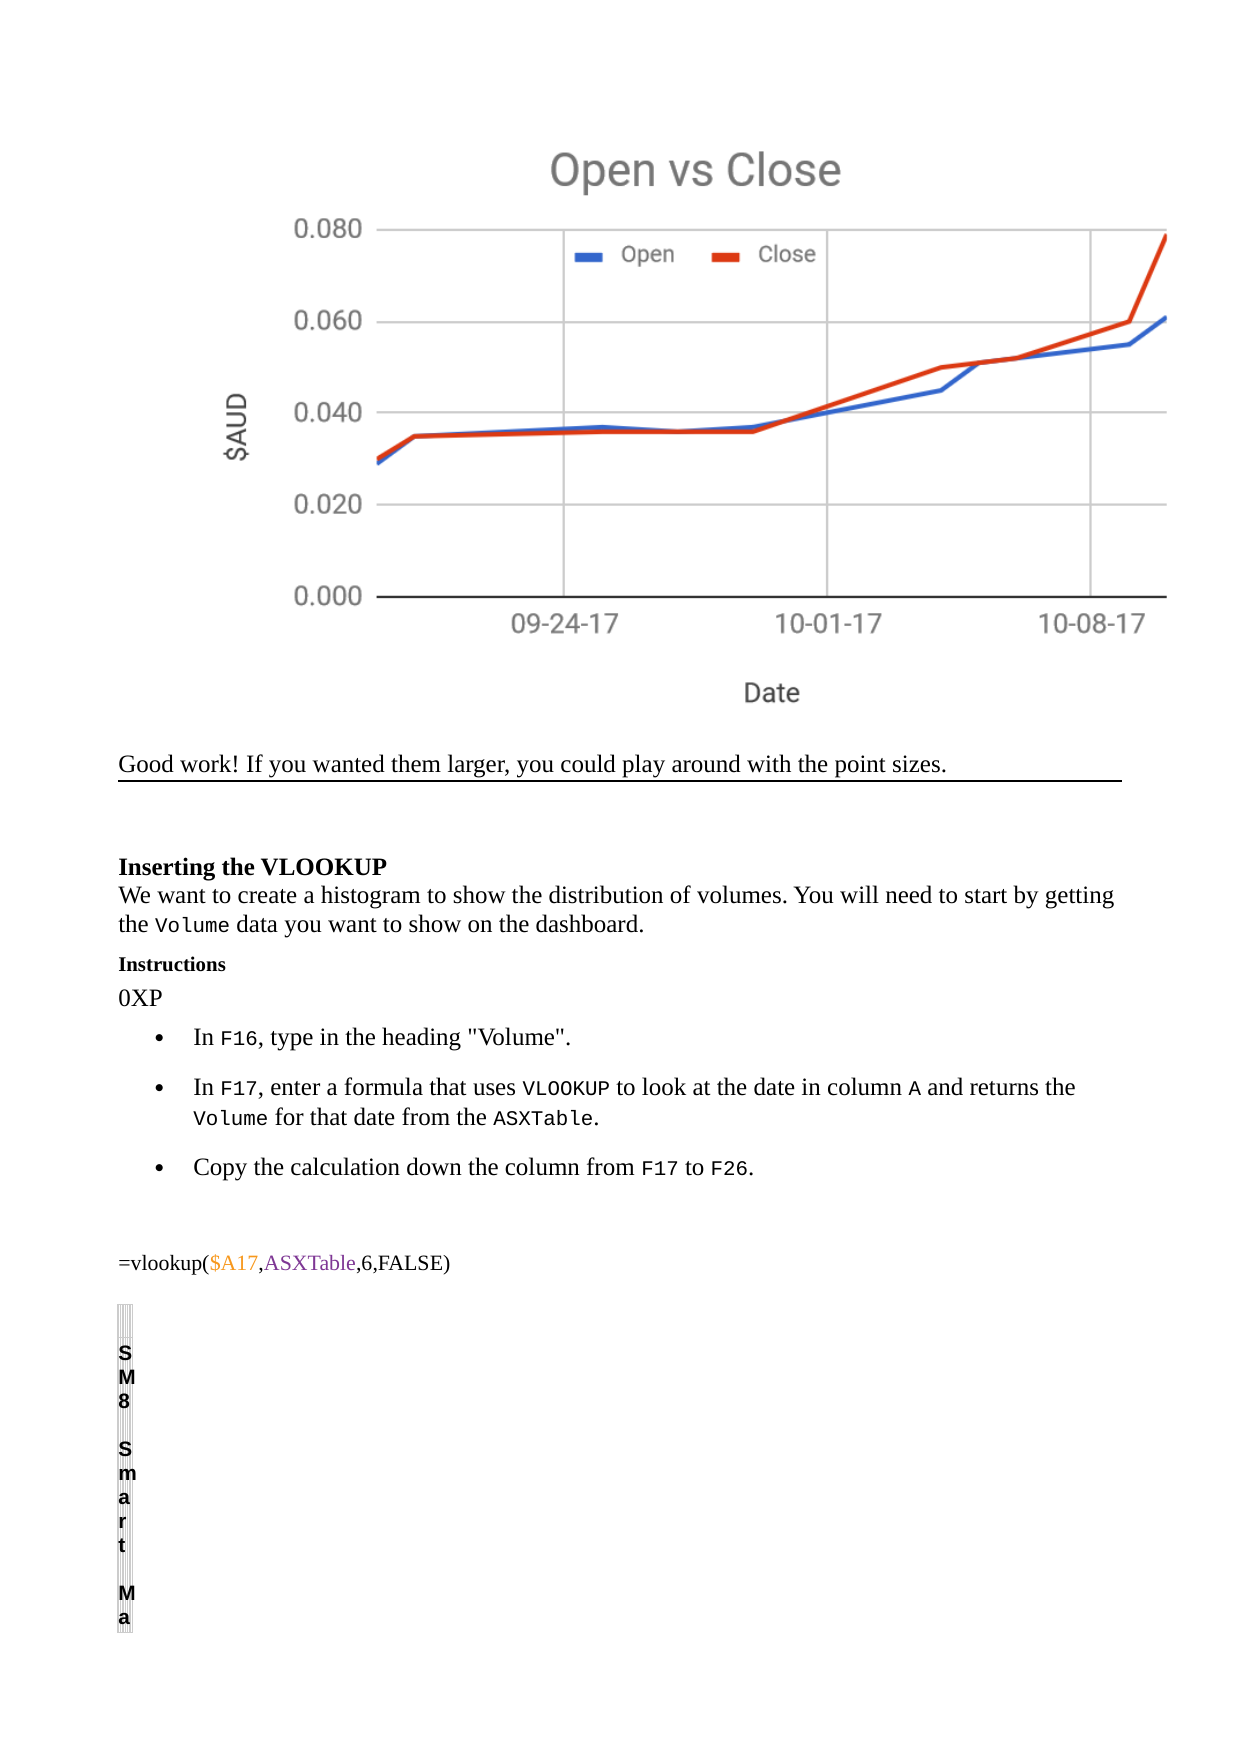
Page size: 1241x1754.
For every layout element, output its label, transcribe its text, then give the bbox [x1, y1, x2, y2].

text Good work! If you wanted them larger, you could play around with the point sizes. [118, 749, 1122, 780]
text We want to create a histogram to show the distribution of volumes. You will need to start by getting the Volume data you want to show on the dashboard. [118, 881, 1122, 939]
subtitle Inserting the VLOOKUP [118, 852, 1122, 881]
list Copy the calculation down the column from F17 to F26. [156, 1152, 1122, 1182]
list In F17, enter a formula that uses VLOOKUP to look at the date in column A and returns the Volume for that date from the ASXTable. [156, 1072, 1122, 1131]
subtitle Instructions [118, 951, 1122, 976]
list In F16, type in the heading "Volume". [156, 1022, 1122, 1051]
text 0XP [118, 983, 1122, 1011]
text =vlookup($A17,ASXTable,6,FALSE) [118, 1250, 1122, 1275]
